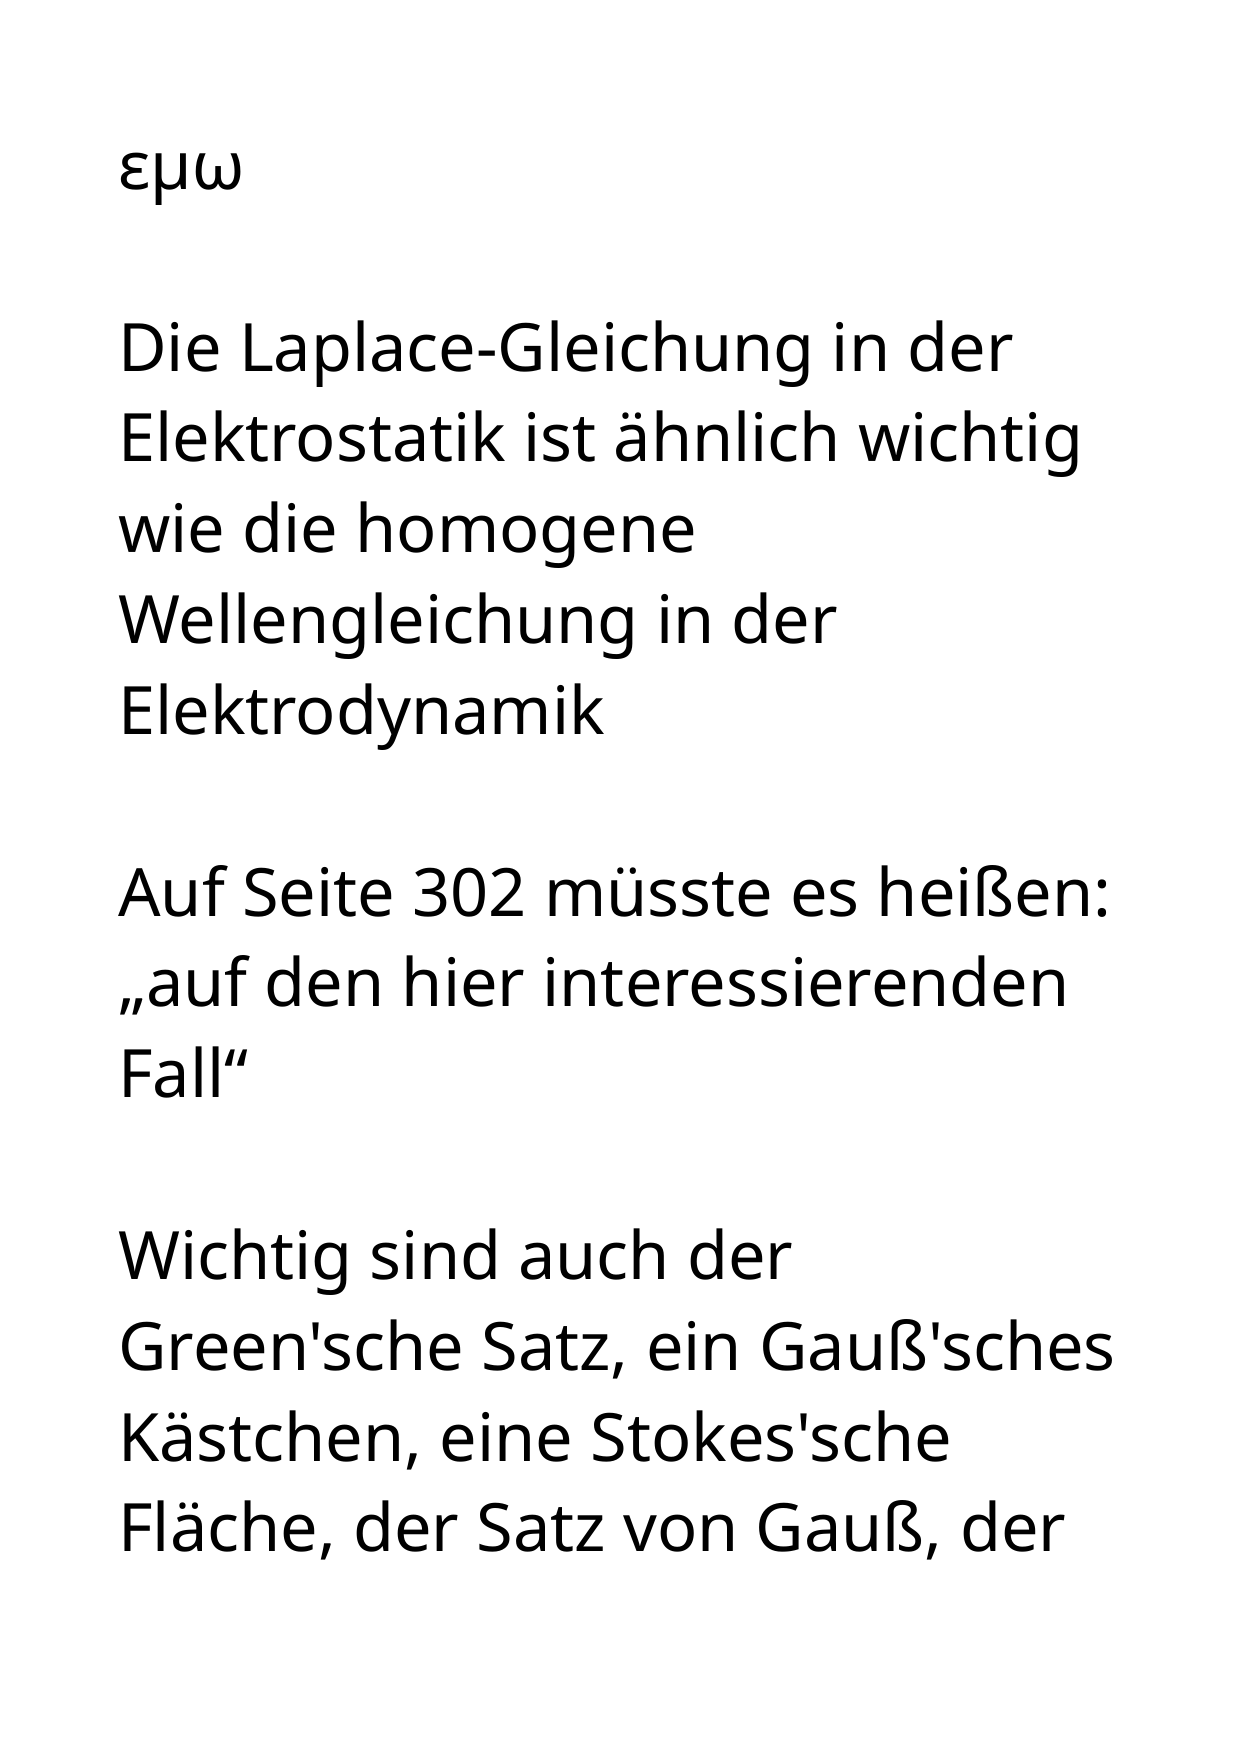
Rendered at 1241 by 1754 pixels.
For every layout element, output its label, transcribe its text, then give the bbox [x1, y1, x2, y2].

text Auf Seite 302 müsste es heißen: „auf den hier interessierenden Fall“ [118, 845, 1122, 1117]
text Wichtig sind auch der Green'sche Satz, ein Gauß'sches Kästchen, eine Stokes'sche Fläche, der Satz von Gauß, der [118, 1208, 1122, 1571]
text Die Laplace-Gleichung in der Elektrostatik ist ähnlich wichtig wie die homogene Wellengleichung in der Elektrodynamik [118, 300, 1122, 754]
text εμω [118, 118, 1122, 209]
